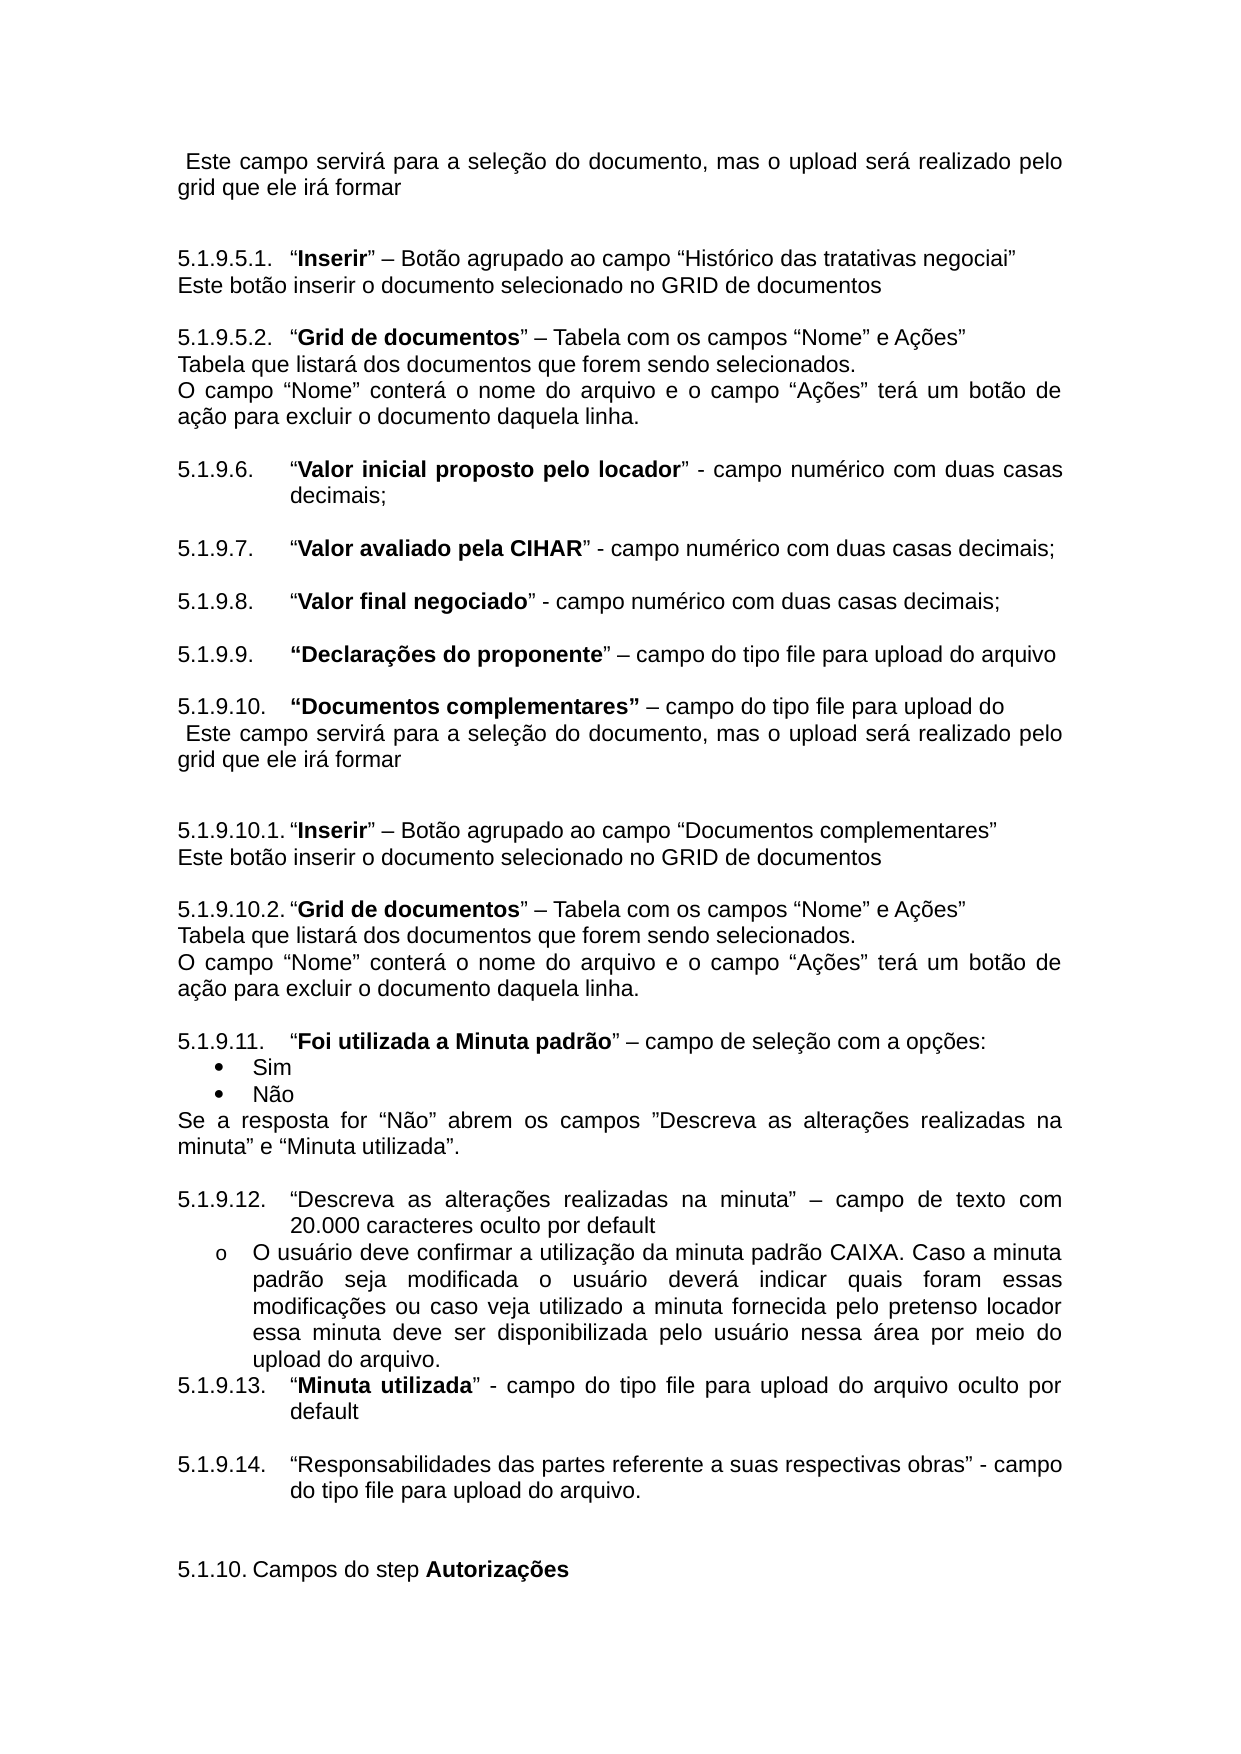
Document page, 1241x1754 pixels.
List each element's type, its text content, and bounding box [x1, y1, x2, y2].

text Se a resposta for “Não” abrem os campos ”Descreva as alterações realizadas na minuta” e “Minuta utilizada”. [177, 1107, 1063, 1160]
text Este campo servirá para a seleção do documento, mas o upload será realizado pelo grid que ele irá formar [177, 148, 1063, 200]
list “Documentos complementares” – campo do tipo file para upload do [177, 693, 1063, 719]
list “Grid de documentos” – Tabela com os campos “Nome” e Ações” [177, 324, 1063, 351]
text O campo “Nome” conterá o nome do arquivo e o campo “Ações” terá um botão de ação para excluir o documento daquela linha. [177, 377, 1063, 430]
text O campo “Nome” conterá o nome do arquivo e o campo “Ações” terá um botão de ação para excluir o documento daquela linha. [177, 949, 1063, 1002]
list Campos do step Autorizações [177, 1556, 1063, 1583]
list “Valor final negociado” - campo numérico com duas casas decimais; [177, 588, 1063, 614]
list “Valor avaliado pela CIHAR” - campo numérico com duas casas decimais; [177, 535, 1063, 561]
list “Foi utilizada a Minuta padrão” – campo de seleção com a opções: [177, 1028, 1063, 1054]
list “Responsabilidades das partes referente a suas respectivas obras” - campo do tipo file para upload do arquivo. [177, 1451, 1063, 1504]
list “Declarações do proponente” – campo do tipo file para upload do arquivo [177, 641, 1063, 667]
text Este botão inserir o documento selecionado no GRID de documentos [177, 843, 1063, 870]
list “Valor inicial proposto pelo locador” - campo numérico com duas casas decimais; [177, 456, 1063, 509]
list Não [215, 1081, 1063, 1107]
list “Inserir” – Botão agrupado ao campo “Documentos complementares” [177, 817, 1063, 843]
text Tabela que listará dos documentos que forem sendo selecionados. [177, 922, 1063, 949]
text Este campo servirá para a seleção do documento, mas o upload será realizado pelo grid que ele irá formar [177, 719, 1063, 772]
list “Minuta utilizada” - campo do tipo file para upload do arquivo oculto por default [177, 1372, 1063, 1424]
list “Descreva as alterações realizadas na minuta” – campo de texto com 20.000 caracteres oculto por default [177, 1186, 1063, 1239]
text Tabela que listará dos documentos que forem sendo selecionados. [177, 351, 1063, 377]
list “Inserir” – Botão agrupado ao campo “Histórico das tratativas negociai” [177, 245, 1063, 272]
list Sim [215, 1054, 1063, 1081]
text Este botão inserir o documento selecionado no GRID de documentos [177, 272, 1063, 298]
list O usuário deve confirmar a utilização da minuta padrão CAIXA. Caso a minuta padrão seja modificada o usuário deverá indicar quais foram essas modificações ou caso veja utilizado a minuta fornecida pelo pretenso locador essa minuta deve ser disponibilizada pelo usuário nessa área por meio do upload do arquivo. [215, 1239, 1063, 1372]
list “Grid de documentos” – Tabela com os campos “Nome” e Ações” [177, 896, 1063, 922]
